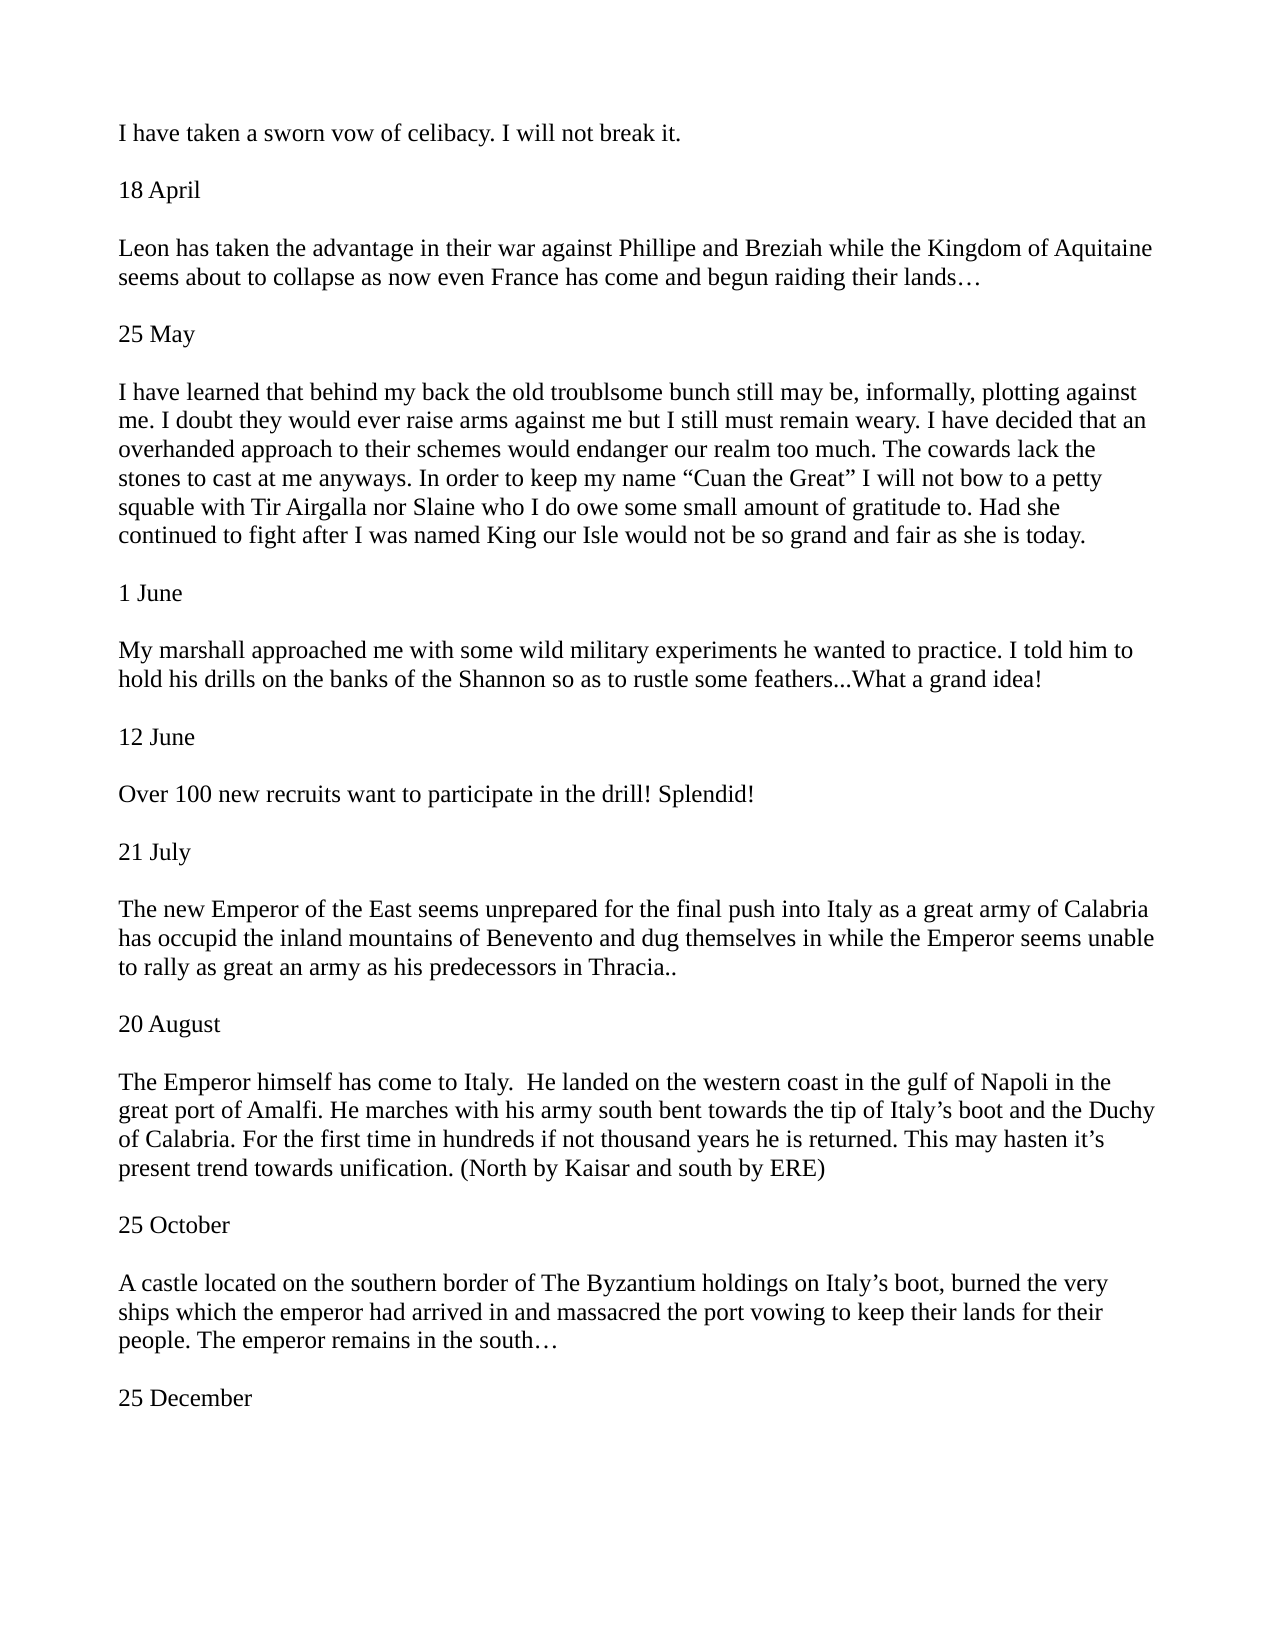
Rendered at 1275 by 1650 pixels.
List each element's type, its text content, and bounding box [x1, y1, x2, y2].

text Leon has taken the advantage in their war against Phillipe and Breziah while the Kingdom of Aquitaine seems about to collapse as now even France has come and begun raiding their lands… [118, 233, 1157, 291]
text 21 July [118, 837, 1157, 866]
text 25 December [118, 1383, 1157, 1412]
text 25 May [118, 319, 1157, 348]
text The Emperor himself has come to Italy. He landed on the western coast in the gulf of Napoli in the great port of Amalfi. He marches with his army south bent towards the tip of Italy’s boot and the Duchy of Calabria. For the first time in hundreds if not thousand years he is returned. This may hasten it’s present trend towards unification. (North by Kaisar and south by ERE) [118, 1067, 1157, 1182]
text 1 June [118, 578, 1157, 607]
text 18 April [118, 176, 1157, 204]
text I have taken a sworn vow of celibacy. I will not break it. [118, 118, 1157, 147]
text A castle located on the southern border of The Byzantium holdings on Italy’s boot, burned the very ships which the emperor had arrived in and massacred the port vowing to keep their lands for their people. The emperor remains in the south… [118, 1268, 1157, 1354]
text Over 100 new recruits want to participate in the drill! Splendid! [118, 779, 1157, 808]
text My marshall approached me with some wild military experiments he wanted to practice. I told him to hold his drills on the banks of the Shannon so as to rustle some feathers...What a grand idea! [118, 636, 1157, 693]
text I have learned that behind my back the old troublsome bunch still may be, informally, plotting against me. I doubt they would ever raise arms against me but I still must remain weary. I have decided that an overhanded approach to their schemes would endanger our realm too much. The cowards lack the stones to cast at me anyways. In order to keep my name “Cuan the Great” I will not bow to a petty squable with Tir Airgalla nor Slaine who I do owe some small amount of gratitude to. Had she continued to fight after I was named King our Isle would not be so grand and fair as she is today. [118, 377, 1157, 549]
text 12 June [118, 722, 1157, 751]
text 20 August [118, 1009, 1157, 1038]
text 25 October [118, 1211, 1157, 1239]
text The new Emperor of the East seems unprepared for the final push into Italy as a great army of Calabria has occupid the inland mountains of Benevento and dug themselves in while the Emperor seems unable to rally as great an army as his predecessors in Thracia.. [118, 894, 1157, 981]
